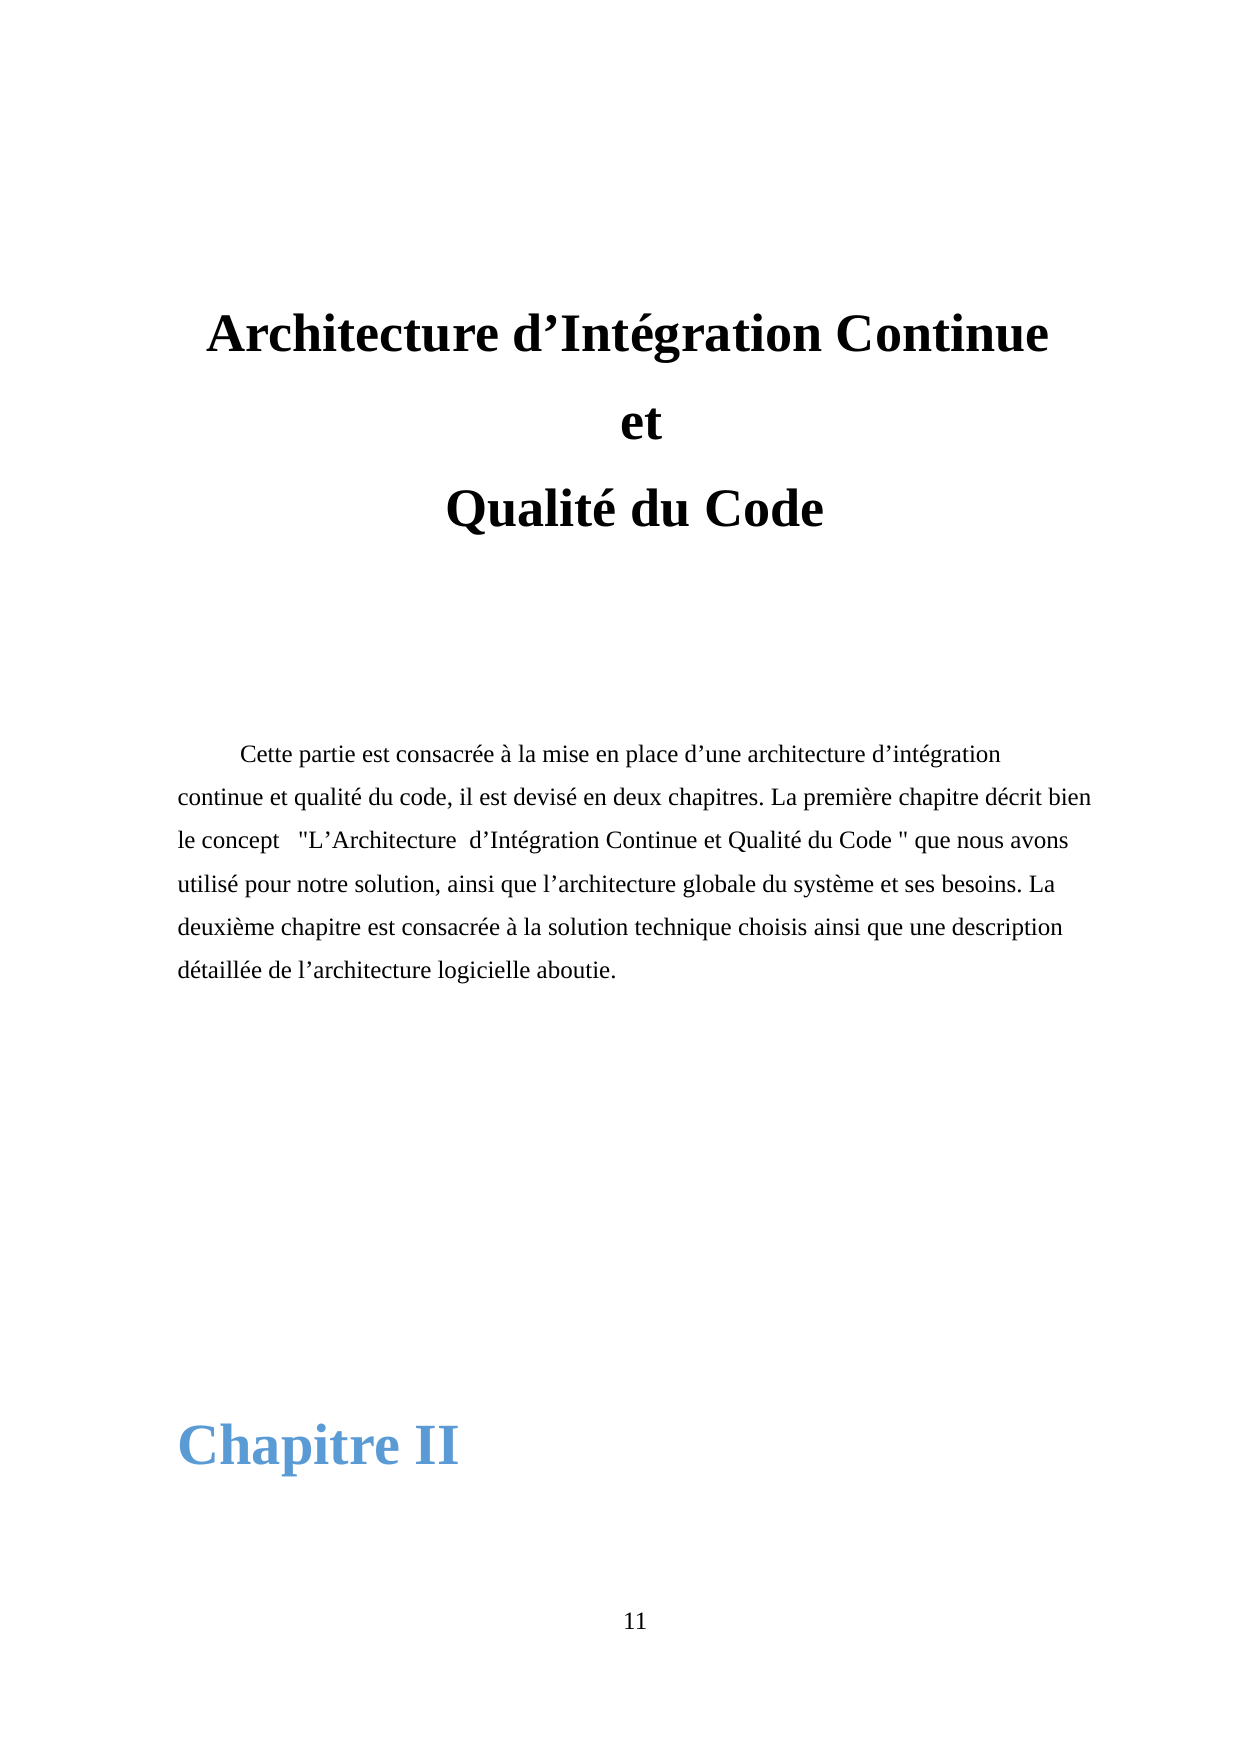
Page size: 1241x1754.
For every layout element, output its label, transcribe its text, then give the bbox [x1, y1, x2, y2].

subtitle et [177, 388, 1092, 451]
subtitle Qualité du Code [177, 476, 1092, 538]
text Cette partie est consacrée à la mise en place d’une architecture d’intégration continue et qualité du code, il est devisé en deux chapitres. La première chapitre décrit bien le concept "L’Architecture d’Intégration Continue et Qualité du Code " que nous avons utilisé pour notre solution, ainsi que l’architecture globale du système et ses besoins. La deuxième chapitre est consacrée à la solution technique choisis ainsi que une description détaillée de l’architecture logicielle aboutie. [177, 739, 1092, 984]
text Chapitre II [177, 1410, 1092, 1477]
subtitle Architecture d’Intégration Continue [177, 301, 1092, 363]
